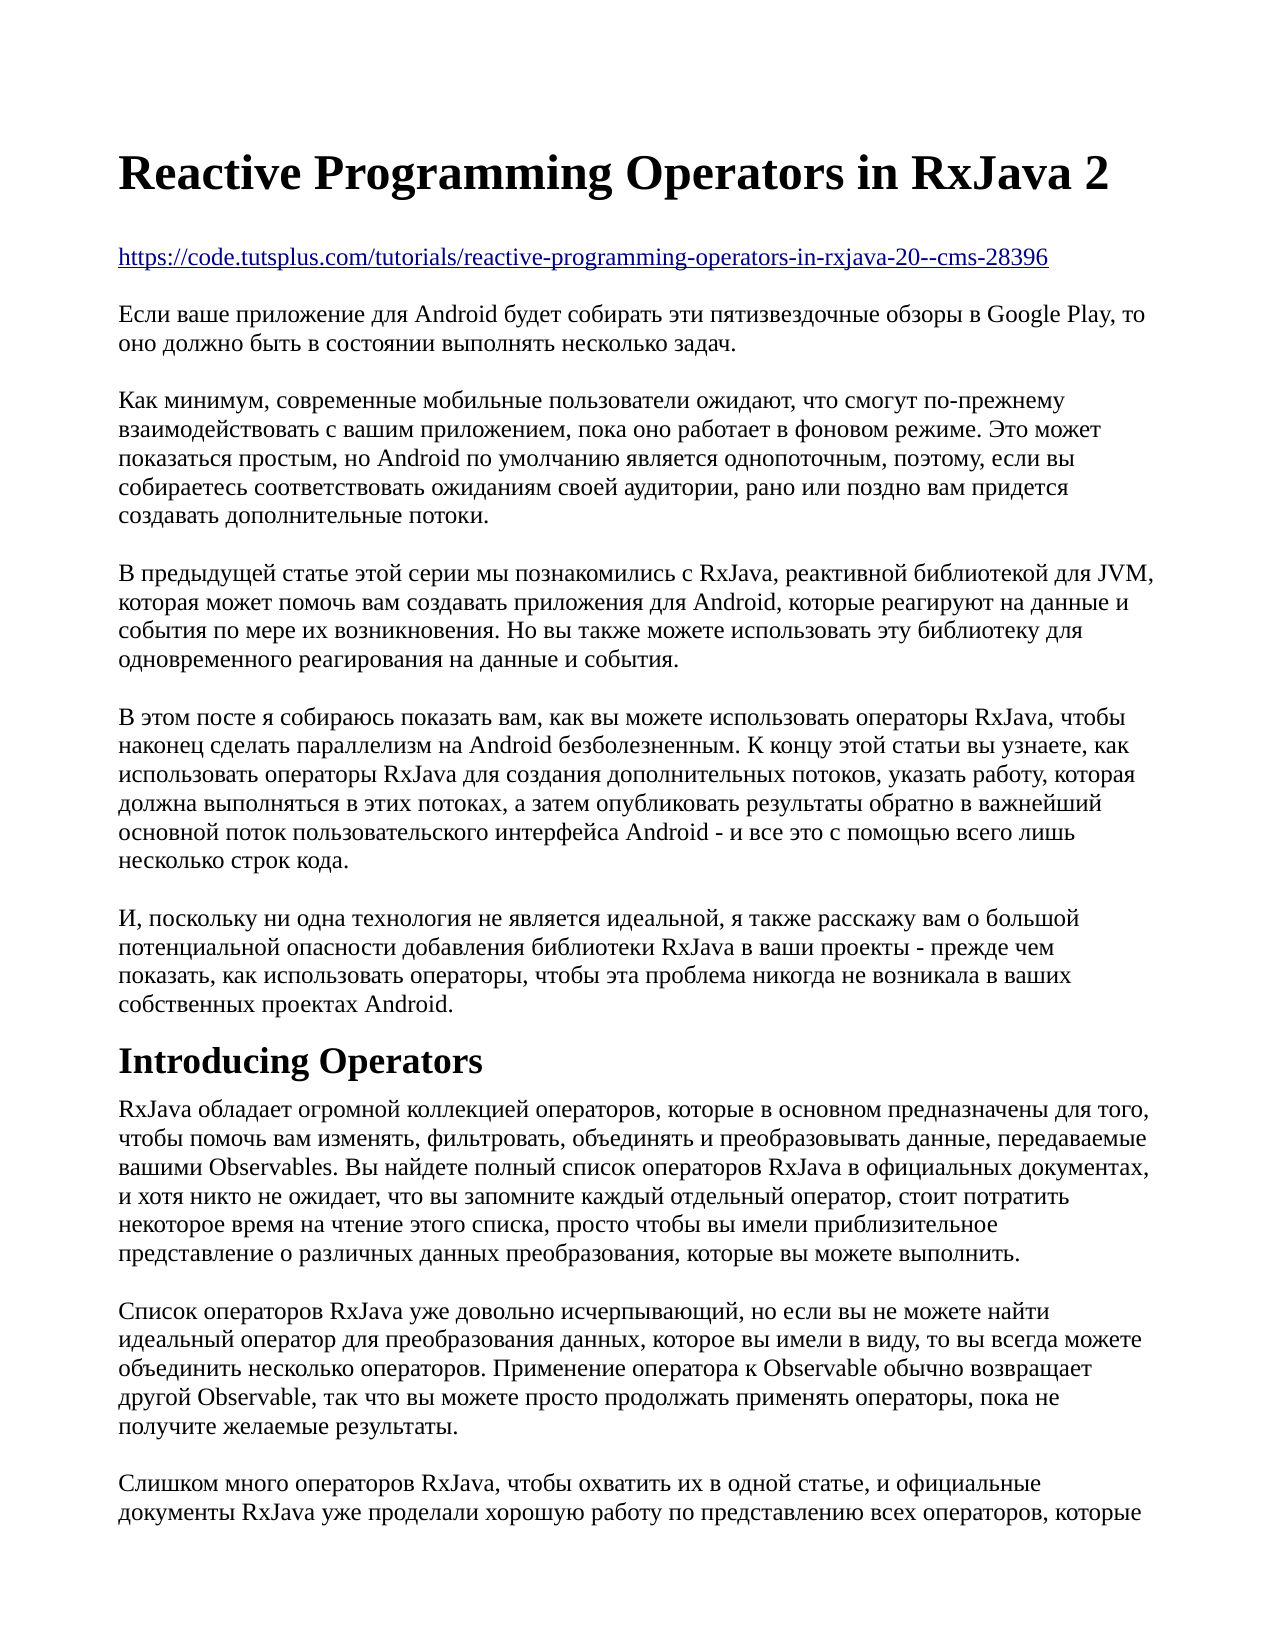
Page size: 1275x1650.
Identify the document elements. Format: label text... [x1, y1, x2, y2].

text Если ваше приложение для Android будет собирать эти пятизвездочные обзоры в Google Play, то оно должно быть в состоянии выполнять несколько задач. [118, 299, 1157, 357]
text В предыдущей статье этой серии мы познакомились с RxJava, реактивной библиотекой для JVM, которая может помочь вам создавать приложения для Android, которые реагируют на данные и события по мере их возникновения. Но вы также можете использовать эту библиотеку для одновременного реагирования на данные и события. [118, 558, 1157, 673]
text В этом посте я собираюсь показать вам, как вы можете использовать операторы RxJava, чтобы наконец сделать параллелизм на Android безболезненным. К концу этой статьи вы узнаете, как использовать операторы RxJava для создания дополнительных потоков, указать работу, которая должна выполняться в этих потоках, а затем опубликовать результаты обратно в важнейший основной поток пользовательского интерфейса Android - и все это с помощью всего лишь несколько строк кода. [118, 702, 1157, 874]
subtitle Reactive Programming Operators in RxJava 2 [118, 143, 1157, 201]
text Слишком много операторов RxJava, чтобы охватить их в одной статье, и официальные документы RxJava уже проделали хорошую работу по представлению всех операторов, которые [118, 1468, 1157, 1526]
text RxJava обладает огромной коллекцией операторов, которые в основном предназначены для того, чтобы помочь вам изменять, фильтровать, объединять и преобразовывать данные, передаваемые вашими Observables. Вы найдете полный список операторов RxJava в официальных документах, и хотя никто не ожидает, что вы запомните каждый отдельный оператор, стоит потратить некоторое время на чтение этого списка, просто чтобы вы имели приблизительное представление о различных данных преобразования, которые вы можете выполнить. [118, 1094, 1157, 1267]
text Как минимум, современные мобильные пользователи ожидают, что смогут по-прежнему взаимодействовать с вашим приложением, пока оно работает в фоновом режиме. Это может показаться простым, но Android по умолчанию является однопоточным, поэтому, если вы собираетесь соответствовать ожиданиям своей аудитории, рано или поздно вам придется создавать дополнительные потоки. [118, 386, 1157, 529]
text И, поскольку ни одна технология не является идеальной, я также расскажу вам о большой потенциальной опасности добавления библиотеки RxJava в ваши проекты - прежде чем показать, как использовать операторы, чтобы эта проблема никогда не возникала в ваших собственных проектах Android. [118, 903, 1157, 1018]
subtitle Introducing Operators [118, 1039, 1157, 1082]
text https://code.tutsplus.com/tutorials/reactive-programming-operators-in-rxjava-20--cms-28396 [118, 242, 1157, 271]
text Список операторов RxJava уже довольно исчерпывающий, но если вы не можете найти идеальный оператор для преобразования данных, которое вы имели в виду, то вы всегда можете объединить несколько операторов. Применение оператора к Observable обычно возвращает другой Observable, так что вы можете просто продолжать применять операторы, пока не получите желаемые результаты. [118, 1296, 1157, 1439]
